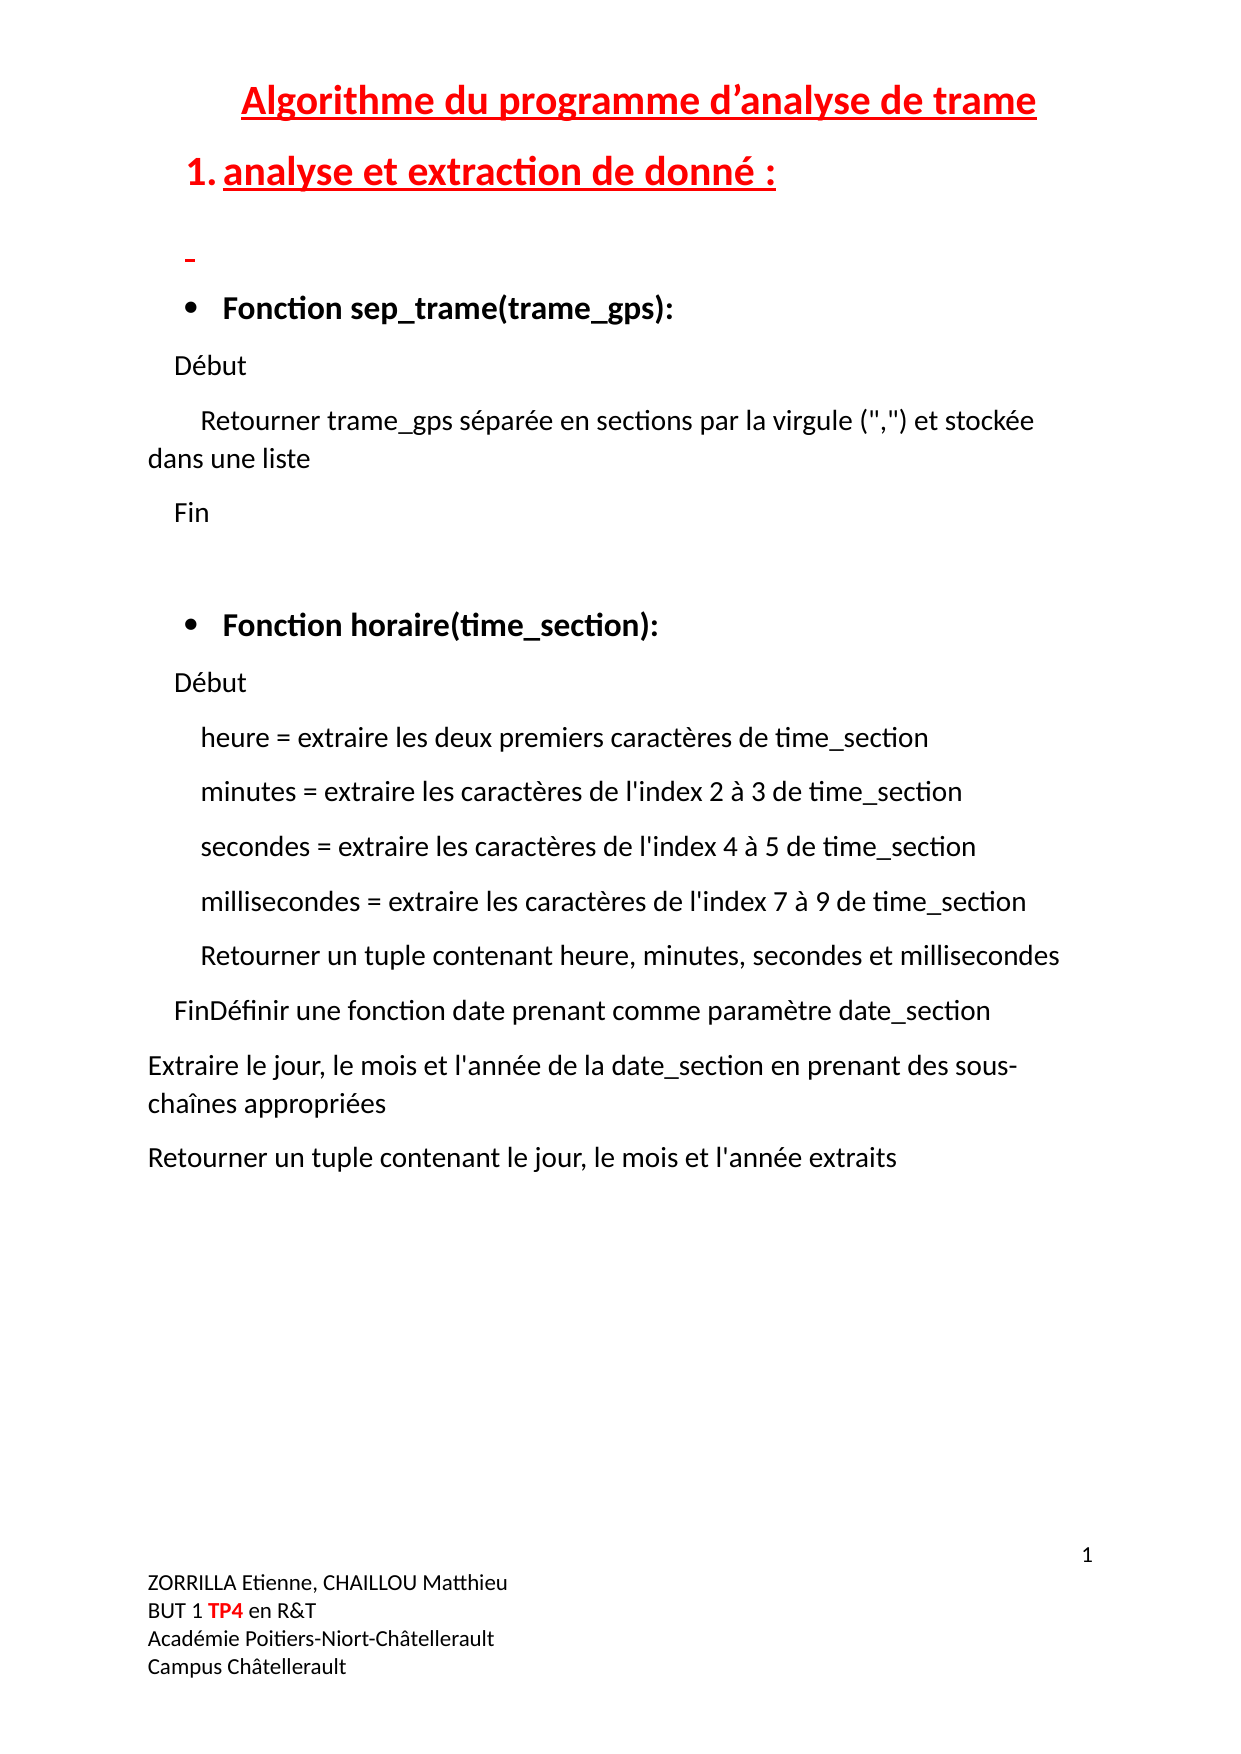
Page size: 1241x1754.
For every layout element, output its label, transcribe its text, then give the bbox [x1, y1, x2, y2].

text Début [148, 347, 1093, 383]
text secondes = extraire les caractères de l'index 4 à 5 de time_section [148, 828, 1093, 864]
text FinDéfinir une fonction date prenant comme paramètre date_section [148, 992, 1093, 1028]
text Retourner un tuple contenant le jour, le mois et l'année extraits [148, 1139, 1093, 1175]
text Fin [148, 494, 1093, 530]
text Retourner un tuple contenant heure, minutes, secondes et millisecondes [148, 937, 1093, 973]
text minutes = extraire les caractères de l'index 2 à 3 de time_section [148, 773, 1093, 809]
list Fonction sep_trame(trame_gps): [185, 287, 1093, 328]
text Extraire le jour, le mois et l'année de la date_section en prenant des sous-chaînes appropriées [148, 1047, 1093, 1121]
text heure = extraire les deux premiers caractères de time_section [148, 719, 1093, 754]
list Fonction horaire(time_section): [185, 604, 1093, 644]
text Retourner trame_gps séparée en sections par la virgule (",") et stockée dans une liste [148, 402, 1093, 475]
text millisecondes = extraire les caractères de l'index 7 à 9 de time_section [148, 883, 1093, 918]
text Début [148, 664, 1093, 700]
list analyse et extraction de donné : [185, 145, 1093, 196]
text Algorithme du programme d’analyse de trame [185, 74, 1093, 124]
